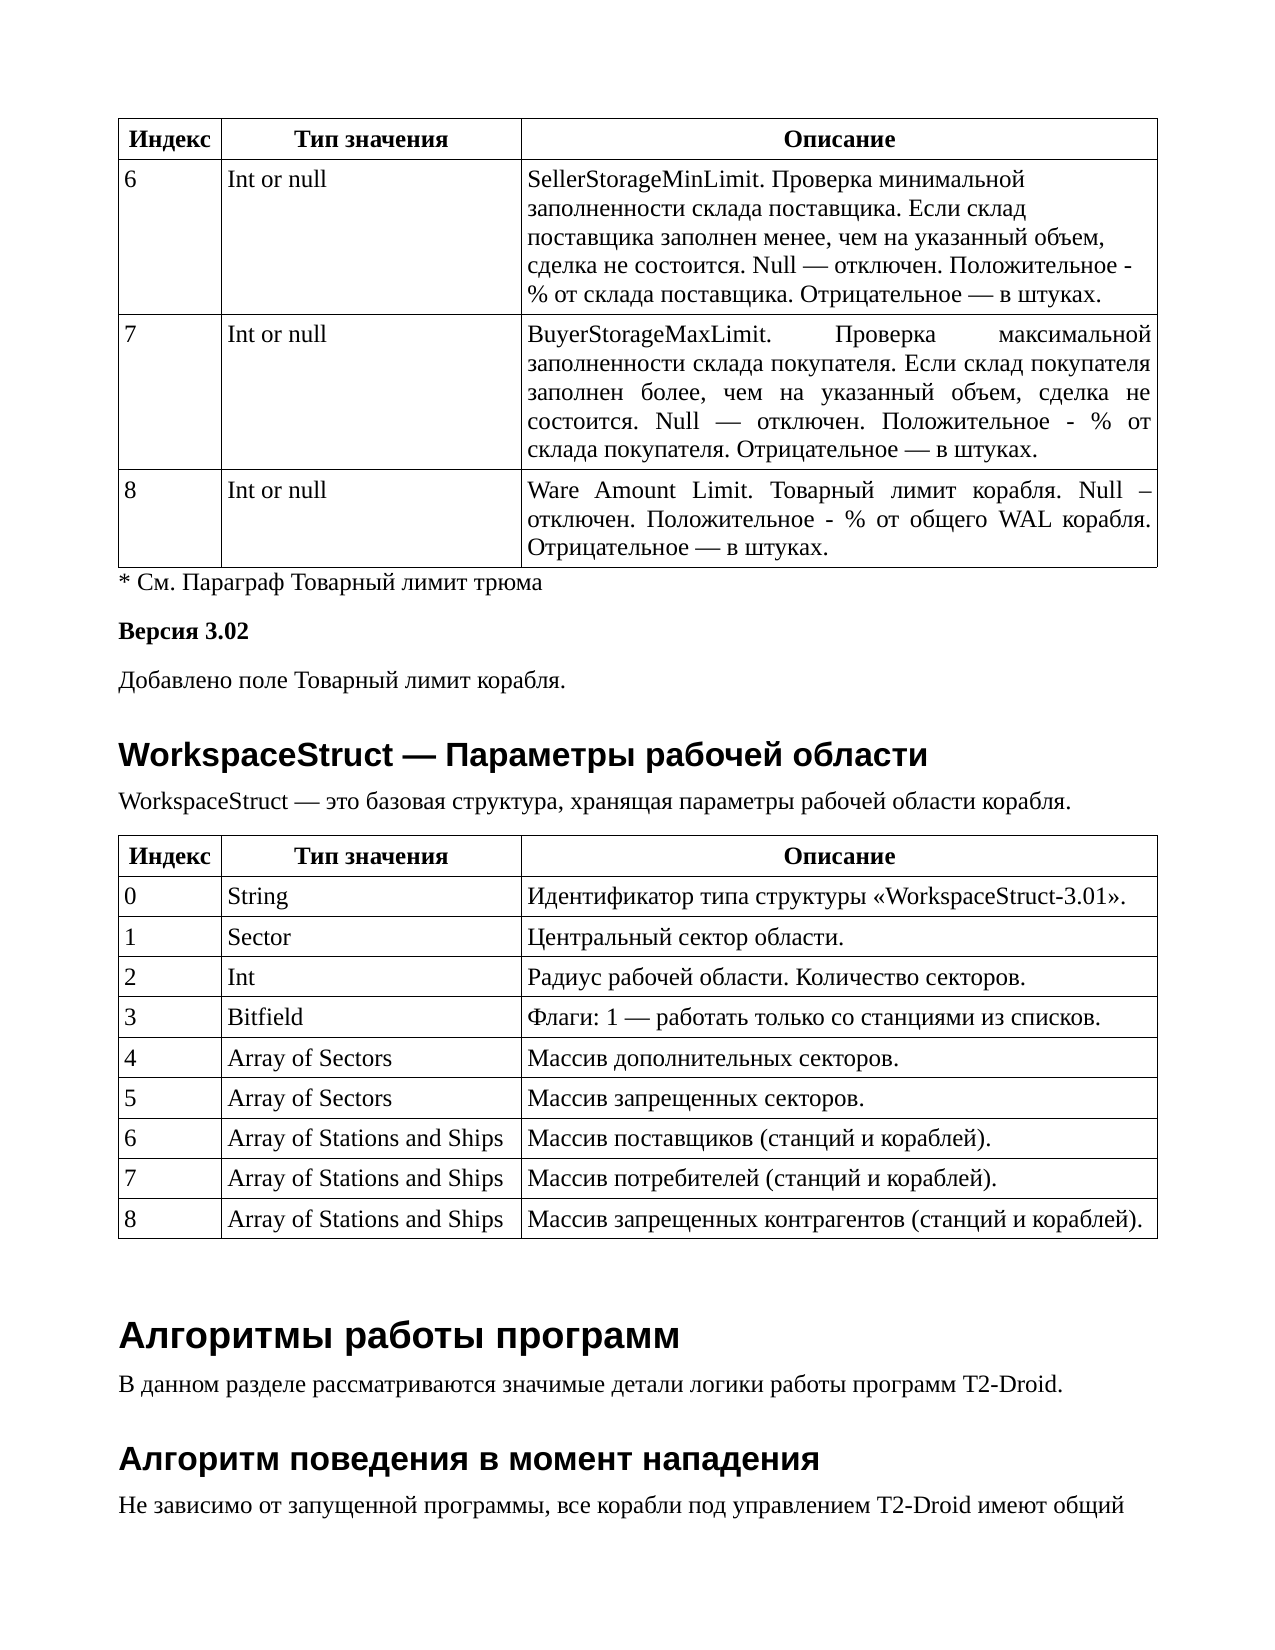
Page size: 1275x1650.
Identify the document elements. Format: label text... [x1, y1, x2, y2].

subtitle WorkspaceStruct — Параметры рабочей области [118, 735, 1157, 774]
table_cell Радиус рабочей области. Количество секторов. [522, 957, 1157, 996]
table_cell Int or null [222, 470, 521, 567]
table_header Описание [522, 836, 1157, 876]
table_header Индекс [119, 119, 221, 158]
table_header Тип значения [222, 119, 521, 158]
text Не зависимо от запущенной программы, все корабли под управлением T2-Droid имеют общий [118, 1490, 1157, 1518]
table_cell Массив запрещенных контрагентов (станций и кораблей). [522, 1199, 1157, 1238]
table_header Описание [522, 119, 1157, 158]
table_cell 6 [119, 160, 221, 314]
subtitle Алгоритм поведения в момент нападения [118, 1438, 1157, 1477]
table_cell 2 [119, 957, 221, 996]
table_cell 4 [119, 1038, 221, 1077]
table_cell Int [222, 957, 521, 996]
subtitle Алгоритмы работы программ [118, 1312, 1157, 1356]
table_cell 3 [119, 997, 221, 1037]
table_cell 8 [119, 1199, 221, 1238]
table_cell Массив дополнительных секторов. [522, 1038, 1157, 1077]
text Версия 3.02 [118, 616, 1157, 645]
table_cell 1 [119, 917, 221, 956]
table_cell Int or null [222, 315, 521, 469]
table_cell 0 [119, 877, 221, 916]
table_cell Ware Amount Limit. Товарный лимит корабля. Null – отключен. Положительное - % от общего WAL корабля. Отрицательное — в штуках. [522, 470, 1157, 567]
table_cell Массив поставщиков (станций и кораблей). [522, 1119, 1157, 1158]
table_cell Bitfield [222, 997, 521, 1037]
table_cell SellerStorageMinLimit. Проверка минимальной заполненности склада поставщика. Если склад поставщика заполнен менее, чем на указанный объем, сделка не состоится. Null — отключен. Положительное - % от склада поставщика. Отрицательное — в штуках. [522, 160, 1157, 314]
text В данном разделе рассматриваются значимые детали логики работы программ T2-Droid. [118, 1369, 1157, 1397]
table_cell Центральный сектор области. [522, 917, 1157, 956]
text WorkspaceStruct — это базовая структура, хранящая параметры рабочей области корабля. [118, 786, 1157, 815]
table_cell Int or null [222, 160, 521, 314]
table_cell 5 [119, 1078, 221, 1117]
table_cell 8 [119, 470, 221, 567]
table_header Индекс [119, 836, 221, 876]
table_cell Array of Stations and Ships [222, 1119, 521, 1158]
table_cell String [222, 877, 521, 916]
text * См. Параграф Товарный лимит трюма [118, 568, 1157, 596]
table_cell Array of Sectors [222, 1078, 521, 1117]
text Добавлено поле Товарный лимит корабля. [118, 665, 1157, 694]
table_cell Флаги: 1 — работать только со станциями из списков. [522, 997, 1157, 1037]
table_cell 6 [119, 1119, 221, 1158]
table_header Тип значения [222, 836, 521, 876]
table_cell Array of Sectors [222, 1038, 521, 1077]
table_cell 7 [119, 1159, 221, 1198]
table_cell Идентификатор типа структуры «WorkspaceStruct-3.01». [522, 877, 1157, 916]
table_cell Array of Stations and Ships [222, 1199, 521, 1238]
table_cell Array of Stations and Ships [222, 1159, 521, 1198]
table_cell BuyerStorageMaxLimit. Проверка максимальной заполненности склада покупателя. Если склад покупателя заполнен более, чем на указанный объем, сделка не состоится. Null — отключен. Положительное - % от склада покупателя. Отрицательное — в штуках. [522, 315, 1157, 469]
table_cell 7 [119, 315, 221, 469]
table_cell Массив потребителей (станций и кораблей). [522, 1159, 1157, 1198]
table_cell Массив запрещенных секторов. [522, 1078, 1157, 1117]
table_cell Sector [222, 917, 521, 956]
